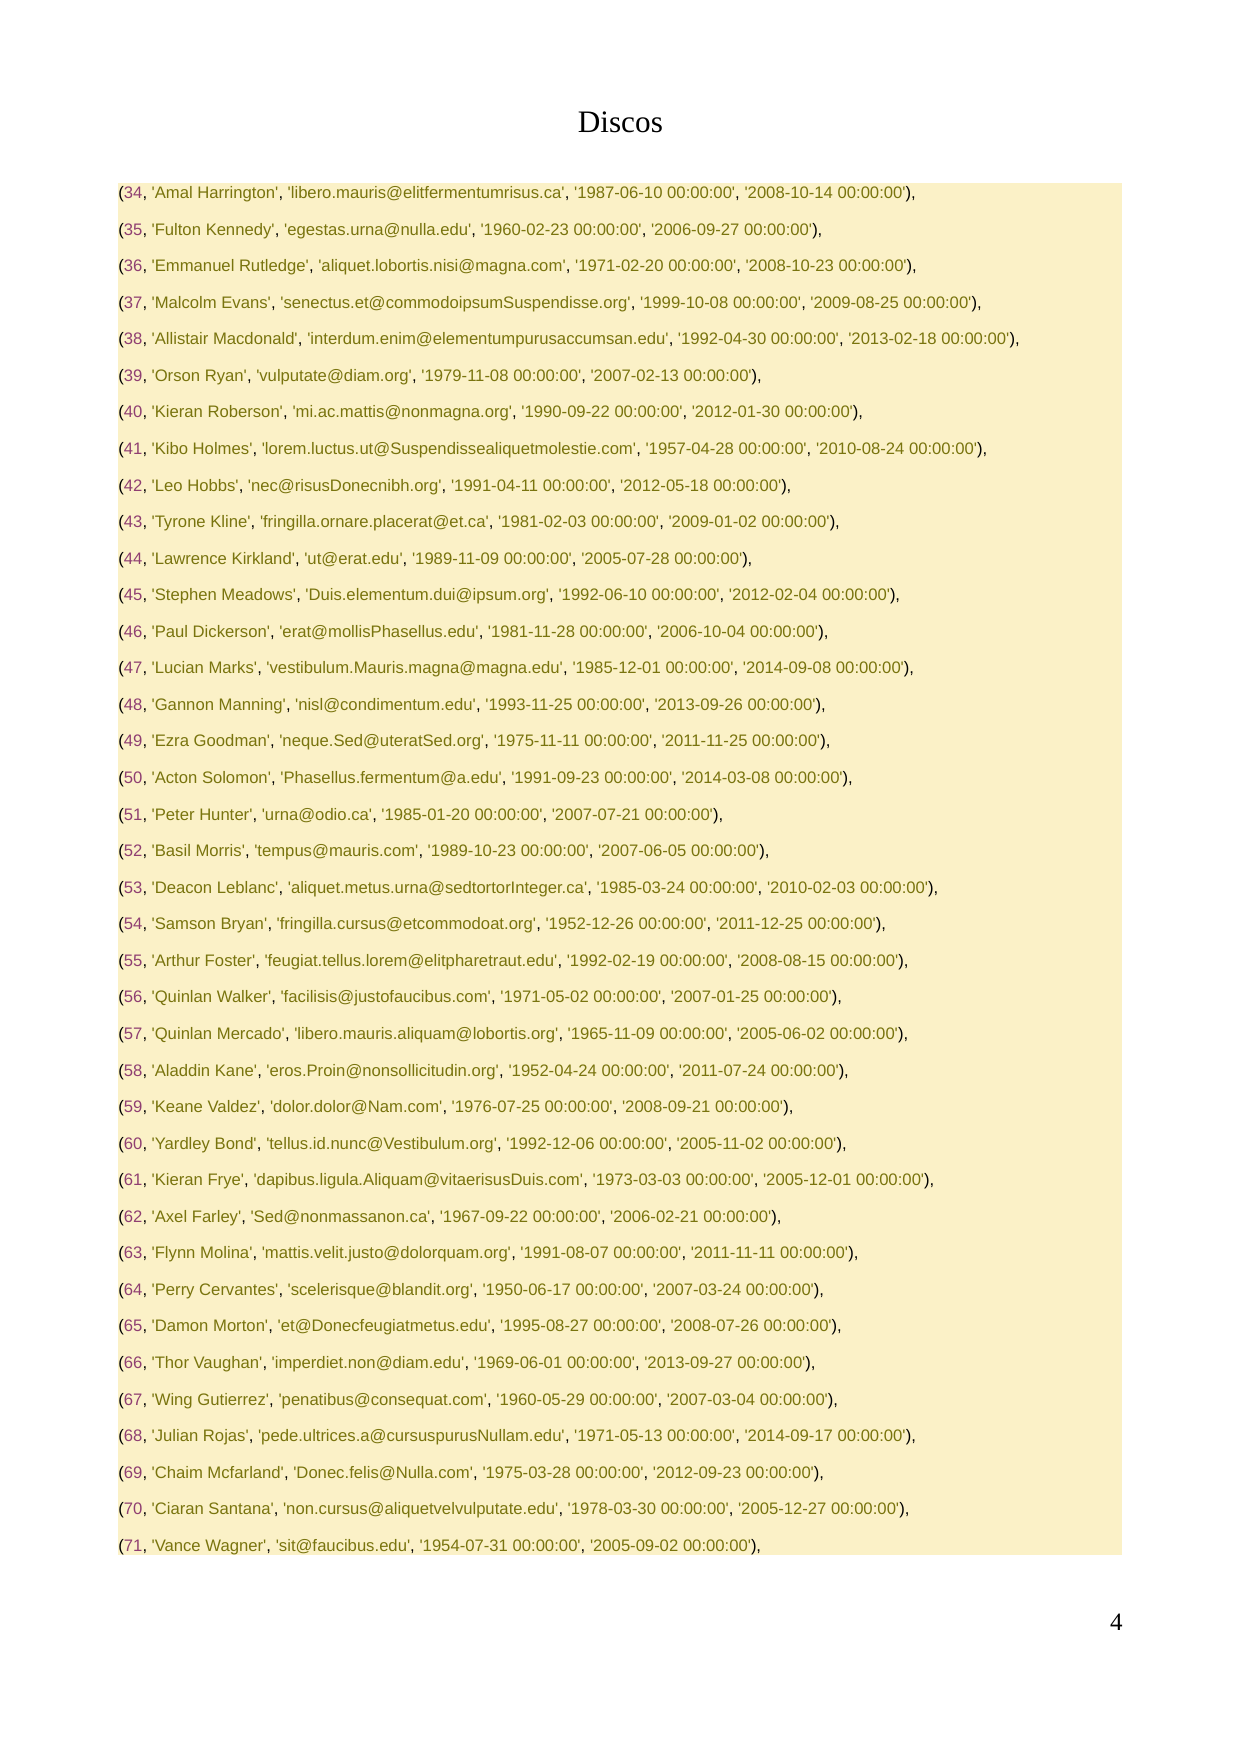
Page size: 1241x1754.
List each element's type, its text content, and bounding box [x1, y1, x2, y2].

text (68, 'Julian Rojas', 'pede.ultrices.a@cursuspurusNullam.edu', '1971-05-13 00:00:00', '2014-09-17 00:00:00'), [118, 1426, 1122, 1445]
text (67, 'Wing Gutierrez', 'penatibus@consequat.com', '1960-05-29 00:00:00', '2007-03-04 00:00:00'), [118, 1389, 1122, 1408]
text (55, 'Arthur Foster', 'feugiat.tellus.lorem@elitpharetraut.edu', '1992-02-19 00:00:00', '2008-08-15 00:00:00'), [118, 951, 1122, 970]
text (61, 'Kieran Frye', 'dapibus.ligula.Aliquam@vitaerisusDuis.com', '1973-03-03 00:00:00', '2005-12-01 00:00:00'), [118, 1170, 1122, 1189]
text (45, 'Stephen Meadows', 'Duis.elementum.dui@ipsum.org', '1992-06-10 00:00:00', '2012-02-04 00:00:00'), [118, 585, 1122, 604]
text (66, 'Thor Vaughan', 'imperdiet.non@diam.edu', '1969-06-01 00:00:00', '2013-09-27 00:00:00'), [118, 1353, 1122, 1372]
text (36, 'Emmanuel Rutledge', 'aliquet.lobortis.nisi@magna.com', '1971-02-20 00:00:00', '2008-10-23 00:00:00'), [118, 256, 1122, 275]
text (50, 'Acton Solomon', 'Phasellus.fermentum@a.edu', '1991-09-23 00:00:00', '2014-03-08 00:00:00'), [118, 768, 1122, 787]
text (54, 'Samson Bryan', 'fringilla.cursus@etcommodoat.org', '1952-12-26 00:00:00', '2011-12-25 00:00:00'), [118, 914, 1122, 933]
text (56, 'Quinlan Walker', 'facilisis@justofaucibus.com', '1971-05-02 00:00:00', '2007-01-25 00:00:00'), [118, 987, 1122, 1006]
text (34, 'Amal Harrington', 'libero.mauris@elitfermentumrisus.ca', '1987-06-10 00:00:00', '2008-10-14 00:00:00'), [118, 183, 1122, 202]
text (64, 'Perry Cervantes', 'scelerisque@blandit.org', '1950-06-17 00:00:00', '2007-03-24 00:00:00'), [118, 1280, 1122, 1299]
text (52, 'Basil Morris', 'tempus@mauris.com', '1989-10-23 00:00:00', '2007-06-05 00:00:00'), [118, 841, 1122, 860]
text (58, 'Aladdin Kane', 'eros.Proin@nonsollicitudin.org', '1952-04-24 00:00:00', '2011-07-24 00:00:00'), [118, 1060, 1122, 1079]
text (38, 'Allistair Macdonald', 'interdum.enim@elementumpurusaccumsan.edu', '1992-04-30 00:00:00', '2013-02-18 00:00:00'), [118, 329, 1122, 348]
text (63, 'Flynn Molina', 'mattis.velit.justo@dolorquam.org', '1991-08-07 00:00:00', '2011-11-11 00:00:00'), [118, 1243, 1122, 1262]
text (39, 'Orson Ryan', 'vulputate@diam.org', '1979-11-08 00:00:00', '2007-02-13 00:00:00'), [118, 366, 1122, 385]
text (43, 'Tyrone Kline', 'fringilla.ornare.placerat@et.ca', '1981-02-03 00:00:00', '2009-01-02 00:00:00'), [118, 512, 1122, 531]
text (44, 'Lawrence Kirkland', 'ut@erat.edu', '1989-11-09 00:00:00', '2005-07-28 00:00:00'), [118, 548, 1122, 568]
text (48, 'Gannon Manning', 'nisl@condimentum.edu', '1993-11-25 00:00:00', '2013-09-26 00:00:00'), [118, 695, 1122, 714]
text (69, 'Chaim Mcfarland', 'Donec.felis@Nulla.com', '1975-03-28 00:00:00', '2012-09-23 00:00:00'), [118, 1462, 1122, 1482]
text (71, 'Vance Wagner', 'sit@faucibus.edu', '1954-07-31 00:00:00', '2005-09-02 00:00:00'), [118, 1536, 1122, 1555]
text (42, 'Leo Hobbs', 'nec@risusDonecnibh.org', '1991-04-11 00:00:00', '2012-05-18 00:00:00'), [118, 475, 1122, 494]
text (37, 'Malcolm Evans', 'senectus.et@commodoipsumSuspendisse.org', '1999-10-08 00:00:00', '2009-08-25 00:00:00'), [118, 292, 1122, 312]
text (41, 'Kibo Holmes', 'lorem.luctus.ut@Suspendissealiquetmolestie.com', '1957-04-28 00:00:00', '2010-08-24 00:00:00'), [118, 439, 1122, 458]
text (53, 'Deacon Leblanc', 'aliquet.metus.urna@sedtortorInteger.ca', '1985-03-24 00:00:00', '2010-02-03 00:00:00'), [118, 877, 1122, 897]
text (35, 'Fulton Kennedy', 'egestas.urna@nulla.edu', '1960-02-23 00:00:00', '2006-09-27 00:00:00'), [118, 219, 1122, 238]
text (70, 'Ciaran Santana', 'non.cursus@aliquetvelvulputate.edu', '1978-03-30 00:00:00', '2005-12-27 00:00:00'), [118, 1499, 1122, 1518]
text (46, 'Paul Dickerson', 'erat@mollisPhasellus.edu', '1981-11-28 00:00:00', '2006-10-04 00:00:00'), [118, 622, 1122, 641]
text (49, 'Ezra Goodman', 'neque.Sed@uteratSed.org', '1975-11-11 00:00:00', '2011-11-25 00:00:00'), [118, 731, 1122, 750]
text (47, 'Lucian Marks', 'vestibulum.Mauris.magna@magna.edu', '1985-12-01 00:00:00', '2014-09-08 00:00:00'), [118, 658, 1122, 677]
text (60, 'Yardley Bond', 'tellus.id.nunc@Vestibulum.org', '1992-12-06 00:00:00', '2005-11-02 00:00:00'), [118, 1133, 1122, 1153]
text (59, 'Keane Valdez', 'dolor.dolor@Nam.com', '1976-07-25 00:00:00', '2008-09-21 00:00:00'), [118, 1097, 1122, 1116]
text (65, 'Damon Morton', 'et@Donecfeugiatmetus.edu', '1995-08-27 00:00:00', '2008-07-26 00:00:00'), [118, 1316, 1122, 1335]
text (62, 'Axel Farley', 'Sed@nonmassanon.ca', '1967-09-22 00:00:00', '2006-02-21 00:00:00'), [118, 1207, 1122, 1226]
text (40, 'Kieran Roberson', 'mi.ac.mattis@nonmagna.org', '1990-09-22 00:00:00', '2012-01-30 00:00:00'), [118, 402, 1122, 421]
text (51, 'Peter Hunter', 'urna@odio.ca', '1985-01-20 00:00:00', '2007-07-21 00:00:00'), [118, 804, 1122, 823]
text (57, 'Quinlan Mercado', 'libero.mauris.aliquam@lobortis.org', '1965-11-09 00:00:00', '2005-06-02 00:00:00'), [118, 1024, 1122, 1043]
